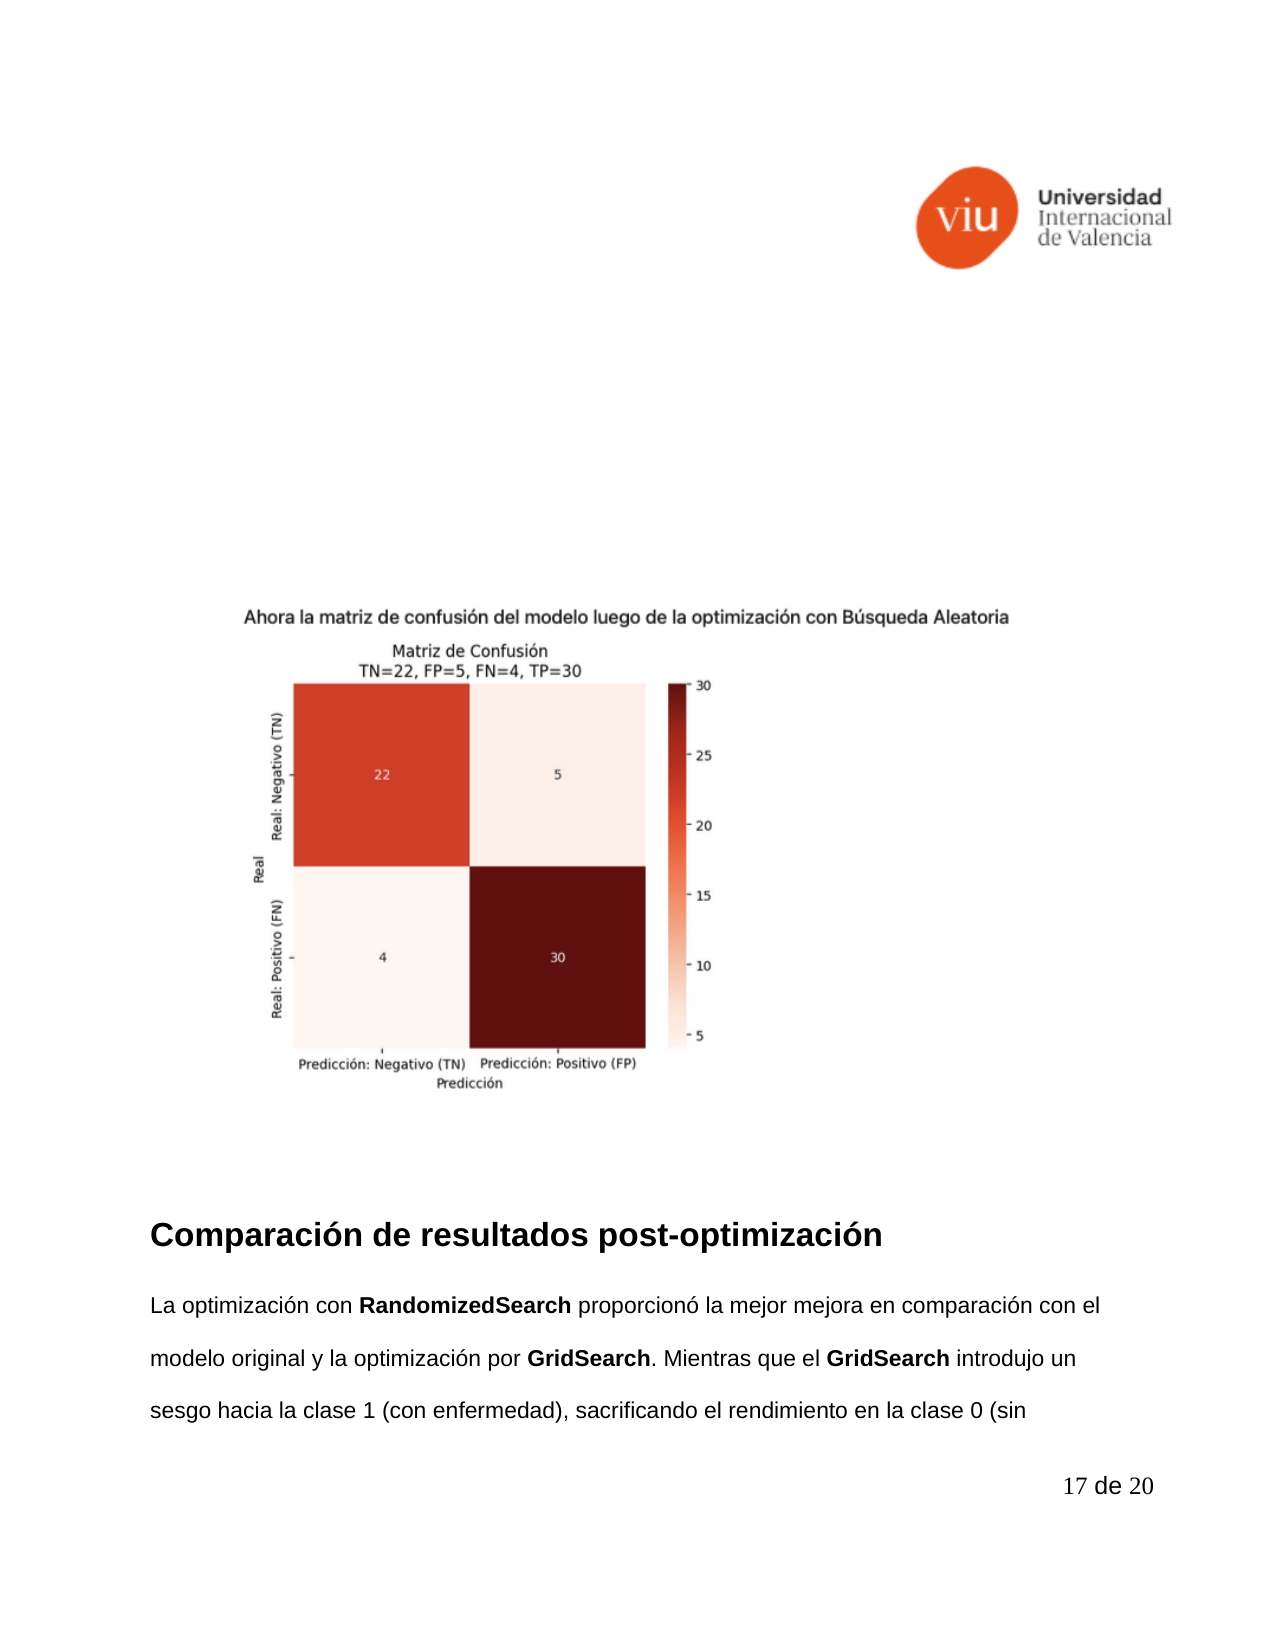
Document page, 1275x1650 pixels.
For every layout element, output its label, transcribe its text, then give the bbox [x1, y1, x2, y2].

text Comparación de resultados post-optimización [150, 1215, 1125, 1253]
picture [233, 592, 1043, 1102]
picture [913, 162, 1175, 274]
text La optimización con RandomizedSearch proporcionó la mejor mejora en comparación con el modelo original y la optimización por GridSearch. Mientras que el GridSearch introdujo un sesgo hacia la clase 1 (con enfermedad), sacrificando el rendimiento en la clase 0 (sin [150, 1292, 1125, 1424]
